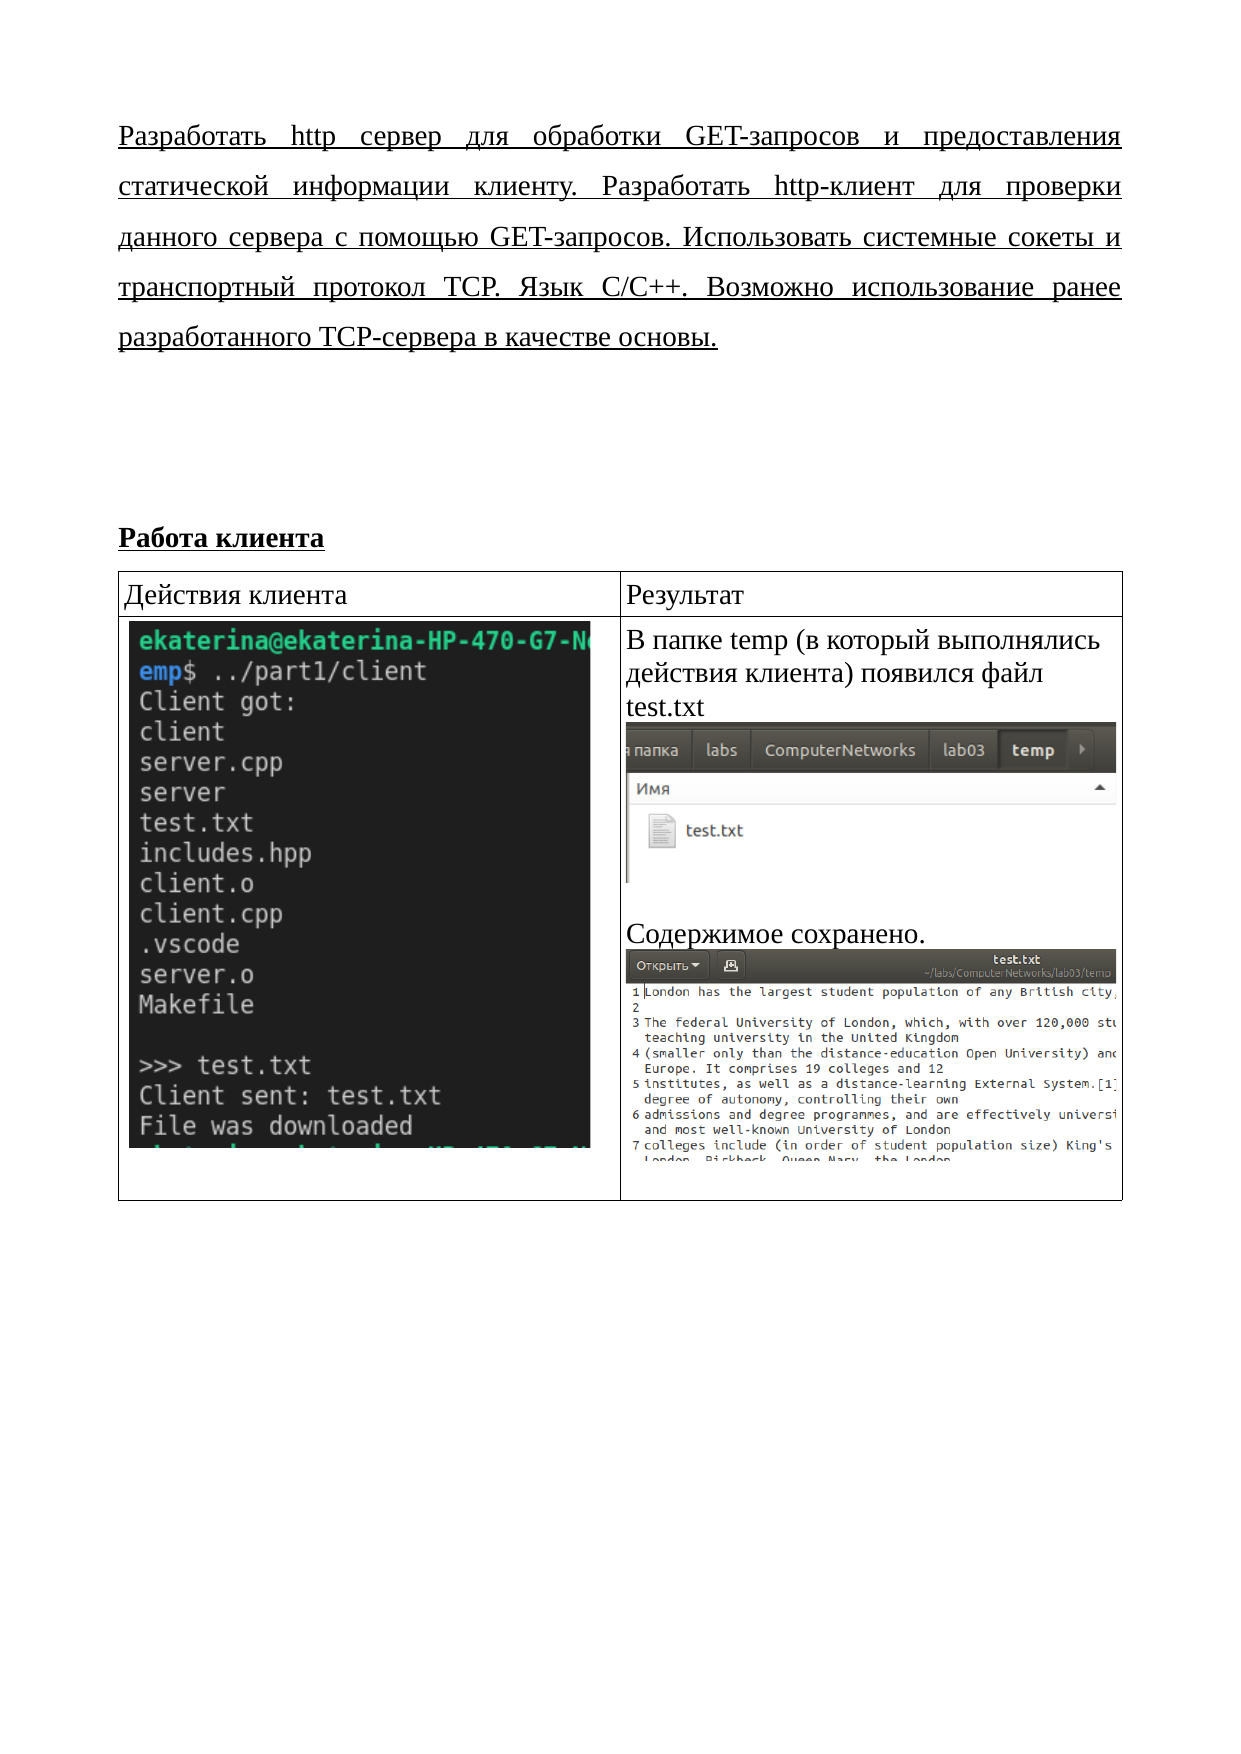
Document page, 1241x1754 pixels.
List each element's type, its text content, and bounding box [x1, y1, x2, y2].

picture [129, 621, 591, 1148]
text транспортный протокол TCP. Язык С/С++. Возможно использование ранее [118, 249, 1122, 298]
table_cell [119, 617, 620, 1200]
text Разработать http сервер для обработки GET-запросов и предоставления [118, 118, 1122, 147]
table_header Результат [621, 572, 1122, 616]
table_cell В папке temp (в который выполнялись действия клиента) появился файл test.txt Содержимое сохранено. [621, 617, 1122, 1200]
picture [625, 949, 1117, 1161]
picture [625, 722, 1117, 883]
table_header Действия клиента [119, 572, 620, 616]
text разработанного TCP-сервера в качестве основы. [118, 300, 1122, 353]
text статической информации клиенту. Разработать http-клиент для проверки [118, 149, 1122, 198]
text данного сервера с помощью GET-запросов. Использовать системные сокеты и [118, 199, 1122, 248]
text Работа клиента [118, 521, 1122, 554]
